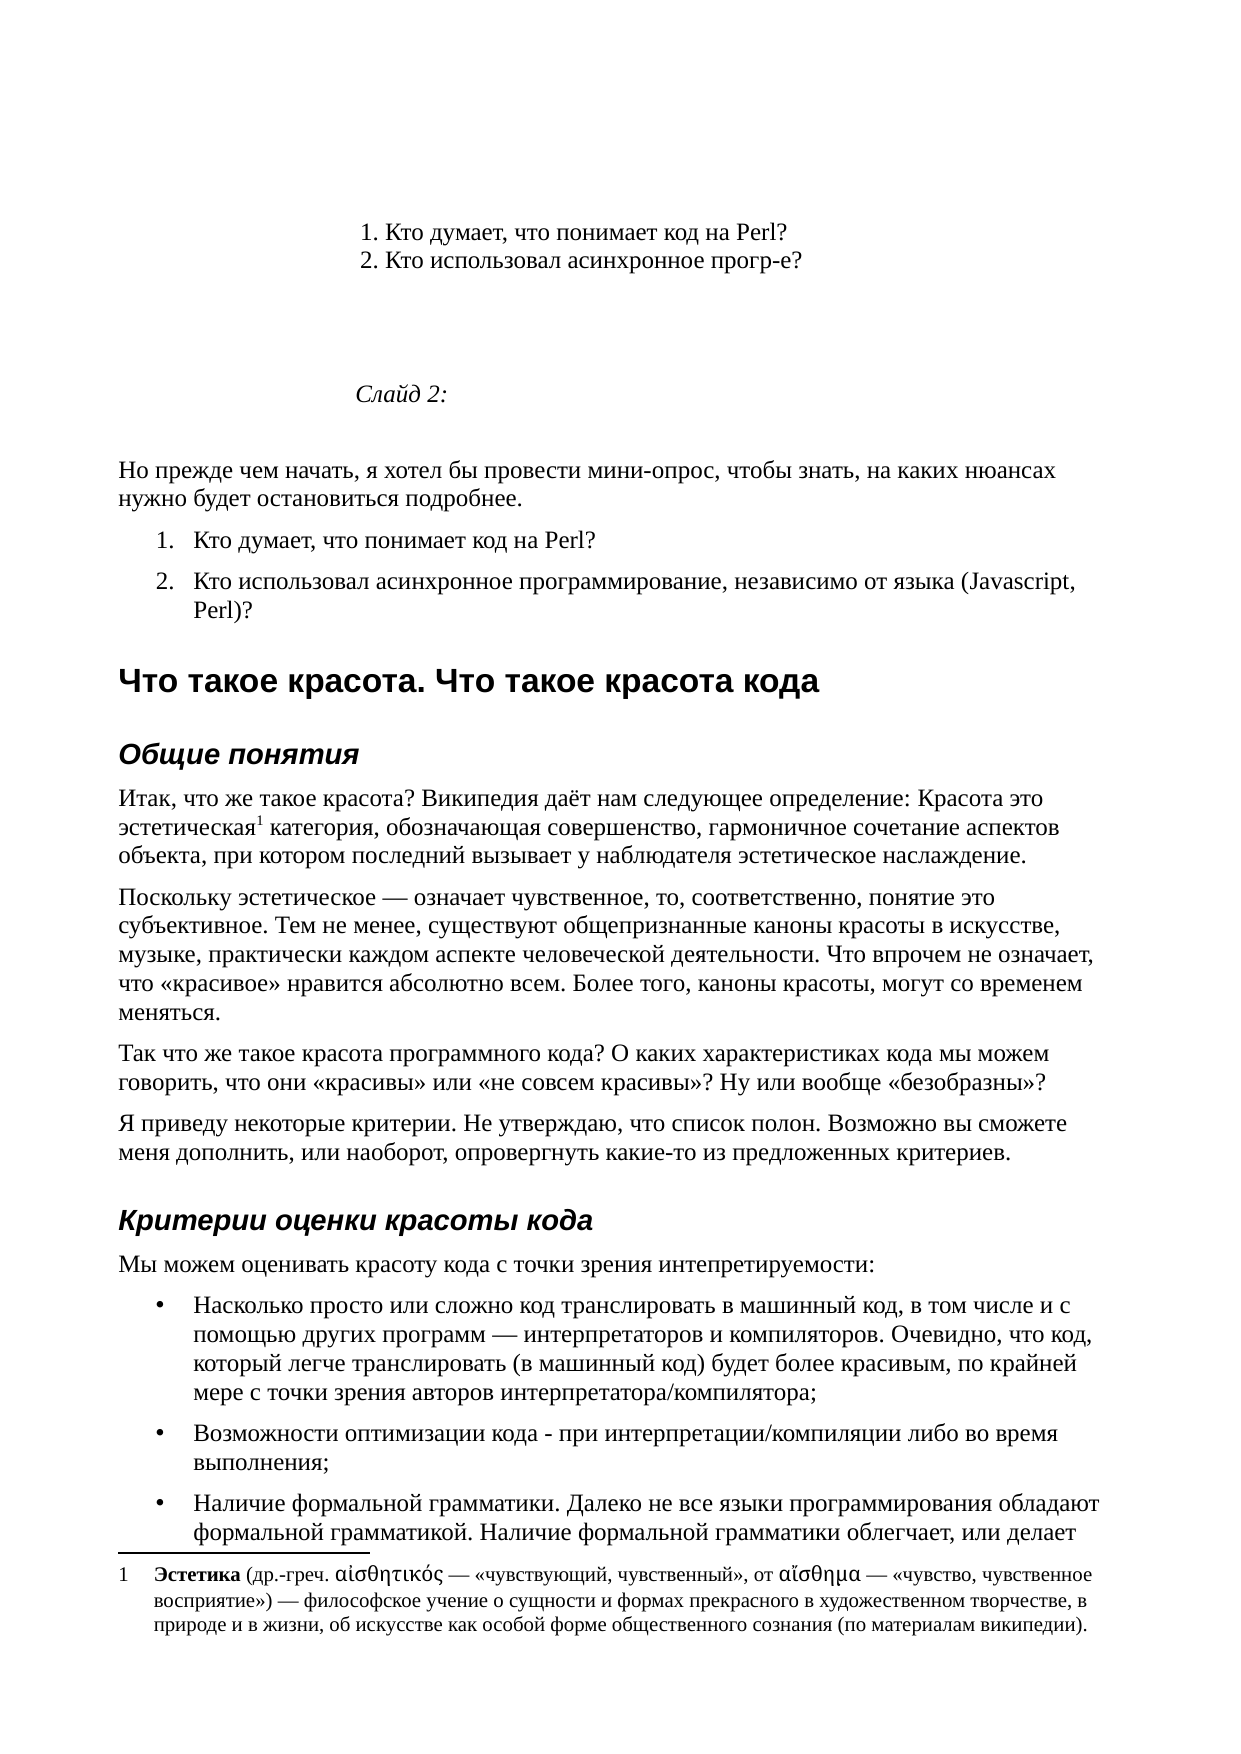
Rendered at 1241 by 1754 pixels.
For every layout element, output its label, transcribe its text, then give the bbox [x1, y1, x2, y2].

subtitle Критерии оценки красоты кода [118, 1203, 1122, 1237]
text Но прежде чем начать, я хотел бы провести мини-опрос, чтобы знать, на каких нюансах нужно будет остановиться подробнее. [118, 455, 1122, 512]
text Так что же такое красота программного кода? О каких характеристиках кода мы можем говорить, что они «красивы» или «не совсем красивы»? Ну или вообще «безобразны»? [118, 1038, 1122, 1096]
list Возможности оптимизации кода - при интерпретации/компиляции либо во время выполнения; [156, 1418, 1122, 1475]
text Мы можем оценивать красоту кода с точки зрения интепретируемости: [118, 1249, 1122, 1278]
text Я приведу некоторые критерии. Не утверждаю, что список полон. Возможно вы сможете меня дополнить, или наоборот, опровергнуть какие-то из предложенных критериев. [118, 1108, 1122, 1166]
text Итак, что же такое красота? Википедия даёт нам следующее определение: Красота это эстетическая категория, обозначающая совершенство, гармоничное сочетание аспектов объекта, при котором последний вызывает у наблюдателя эстетическое наслаждение. [118, 783, 1122, 869]
subtitle Что такое красота. Что такое красота кода [118, 661, 1122, 699]
text Поскольку эстетическое — означает чувственное, то, соответственно, понятие это субъективное. Тем не менее, существуют общепризнанные каноны красоты в искусстве, музыке, практически каждом аспекте человеческой деятельности. Что впрочем не означает, что «красивое» нравится абсолютно всем. Более того, каноны красоты, могут со временем меняться. [118, 882, 1122, 1026]
list Наличие формальной грамматики. Далеко не все языки программирования обладают формальной грамматикой. Наличие формальной грамматики облегчает, или делает [156, 1488, 1122, 1545]
text Эстетика (др.-греч. αἰσθητικός — «чувствующий, чувственный», от αἴσθημα — «чувство, чувственное восприятие») — философское учение о сущности и формах прекрасного в художественном творчестве, в природе и в жизни, об искусстве как особой форме общественного сознания (по материалам википедии). [118, 1559, 1122, 1636]
list Насколько просто или сложно код транслировать в машинный код, в том числе и с помощью других программ — интерпретаторов и компиляторов. Очевидно, что код, который легче транслировать (в машинный код) будет более красивым, по крайней мере с точки зрения авторов интерпретатора/компилятора; [156, 1290, 1122, 1405]
list Кто думает, что понимает код на Perl? [156, 525, 1122, 553]
list Кто использовал асинхронное программирование, независимо от языка (Javascript, Perl)? [156, 566, 1122, 623]
text Слайд 2: [355, 143, 860, 408]
subtitle Общие понятия [118, 737, 1122, 771]
